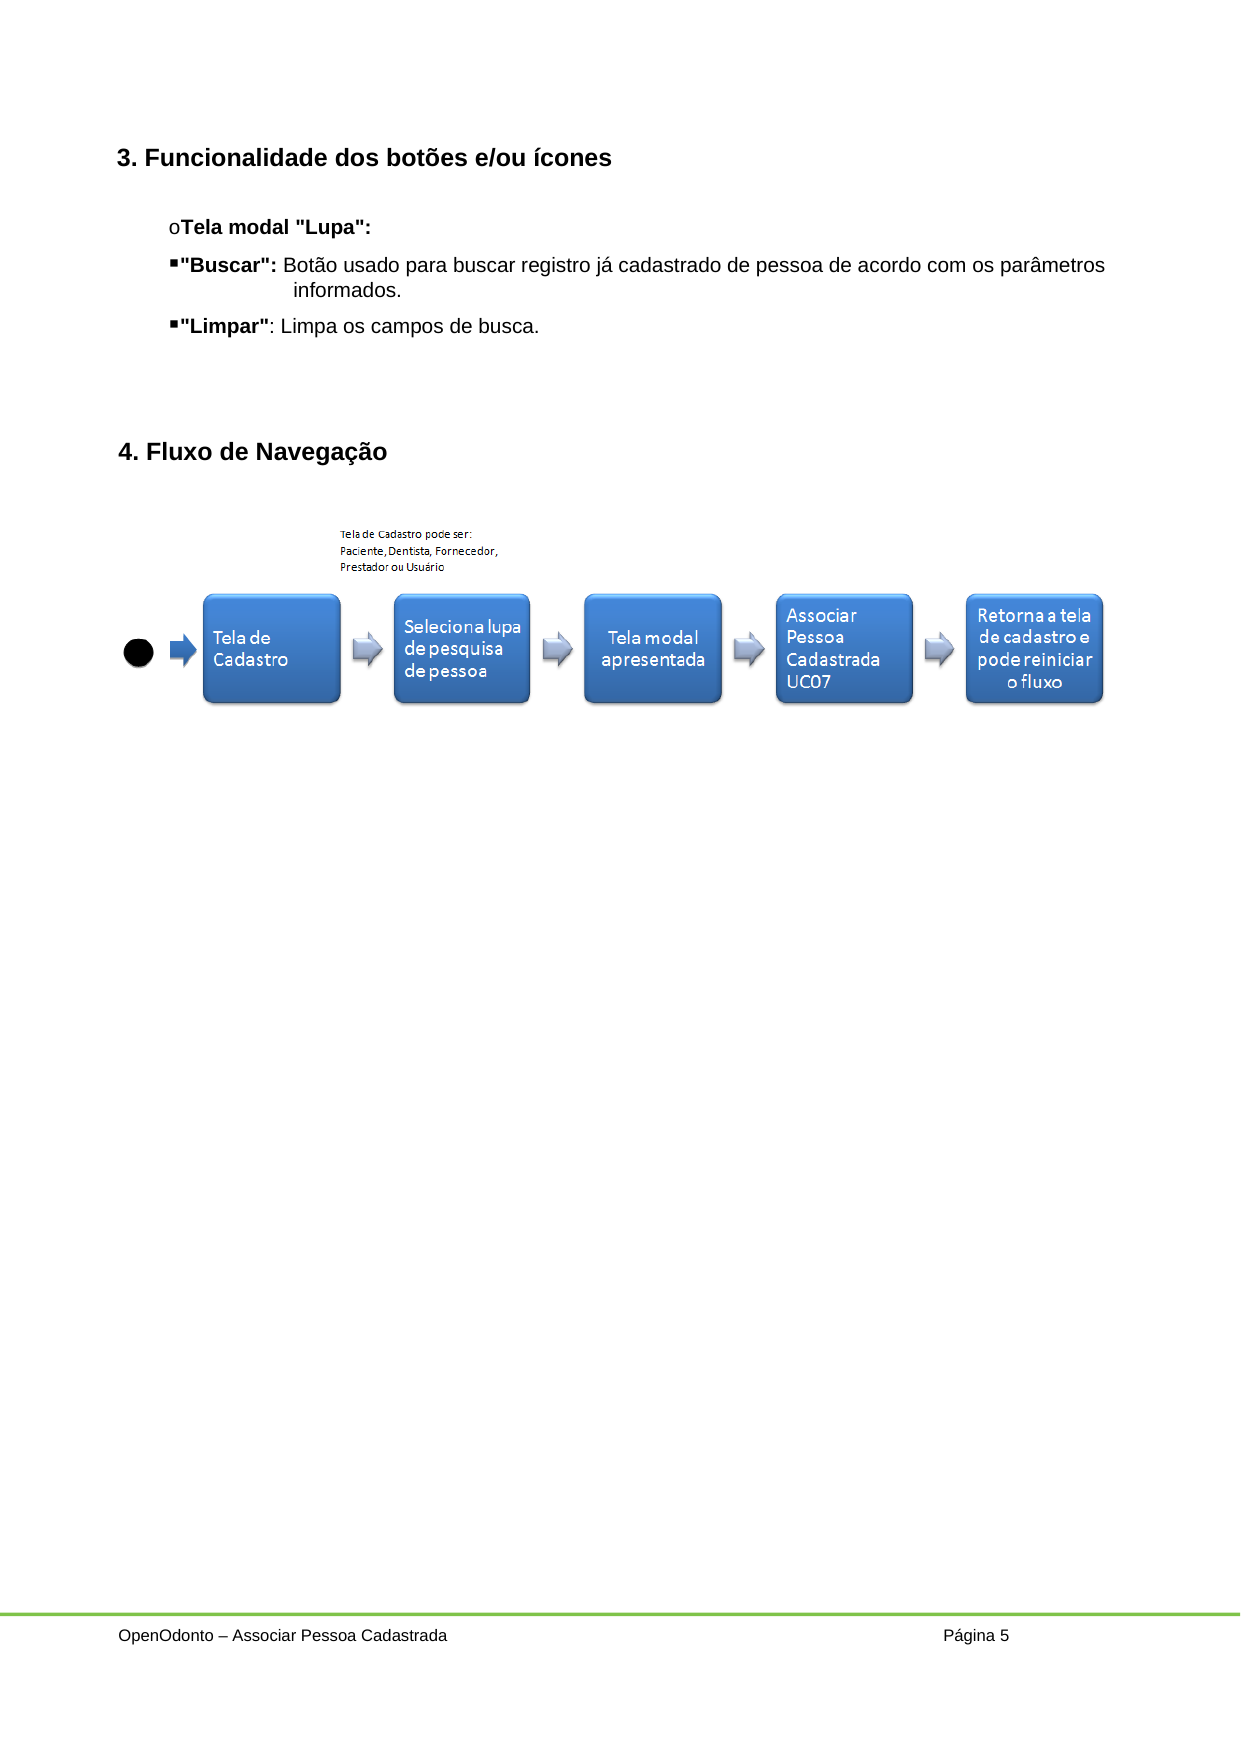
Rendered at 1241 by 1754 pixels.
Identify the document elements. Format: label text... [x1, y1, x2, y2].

picture [118, 501, 1122, 733]
subtitle 4. Fluxo de Navegação [117, 437, 1122, 466]
subtitle 3. Funcionalidade dos botões e/ou ícones [117, 143, 1122, 172]
list Tela modal "Lupa": [168, 214, 1122, 240]
list "Limpar": Limpa os campos de busca. [168, 314, 1122, 339]
list "Buscar": Botão usado para buscar registro já cadastrado de pessoa de acordo com os parâmetros informados. [168, 253, 1122, 302]
